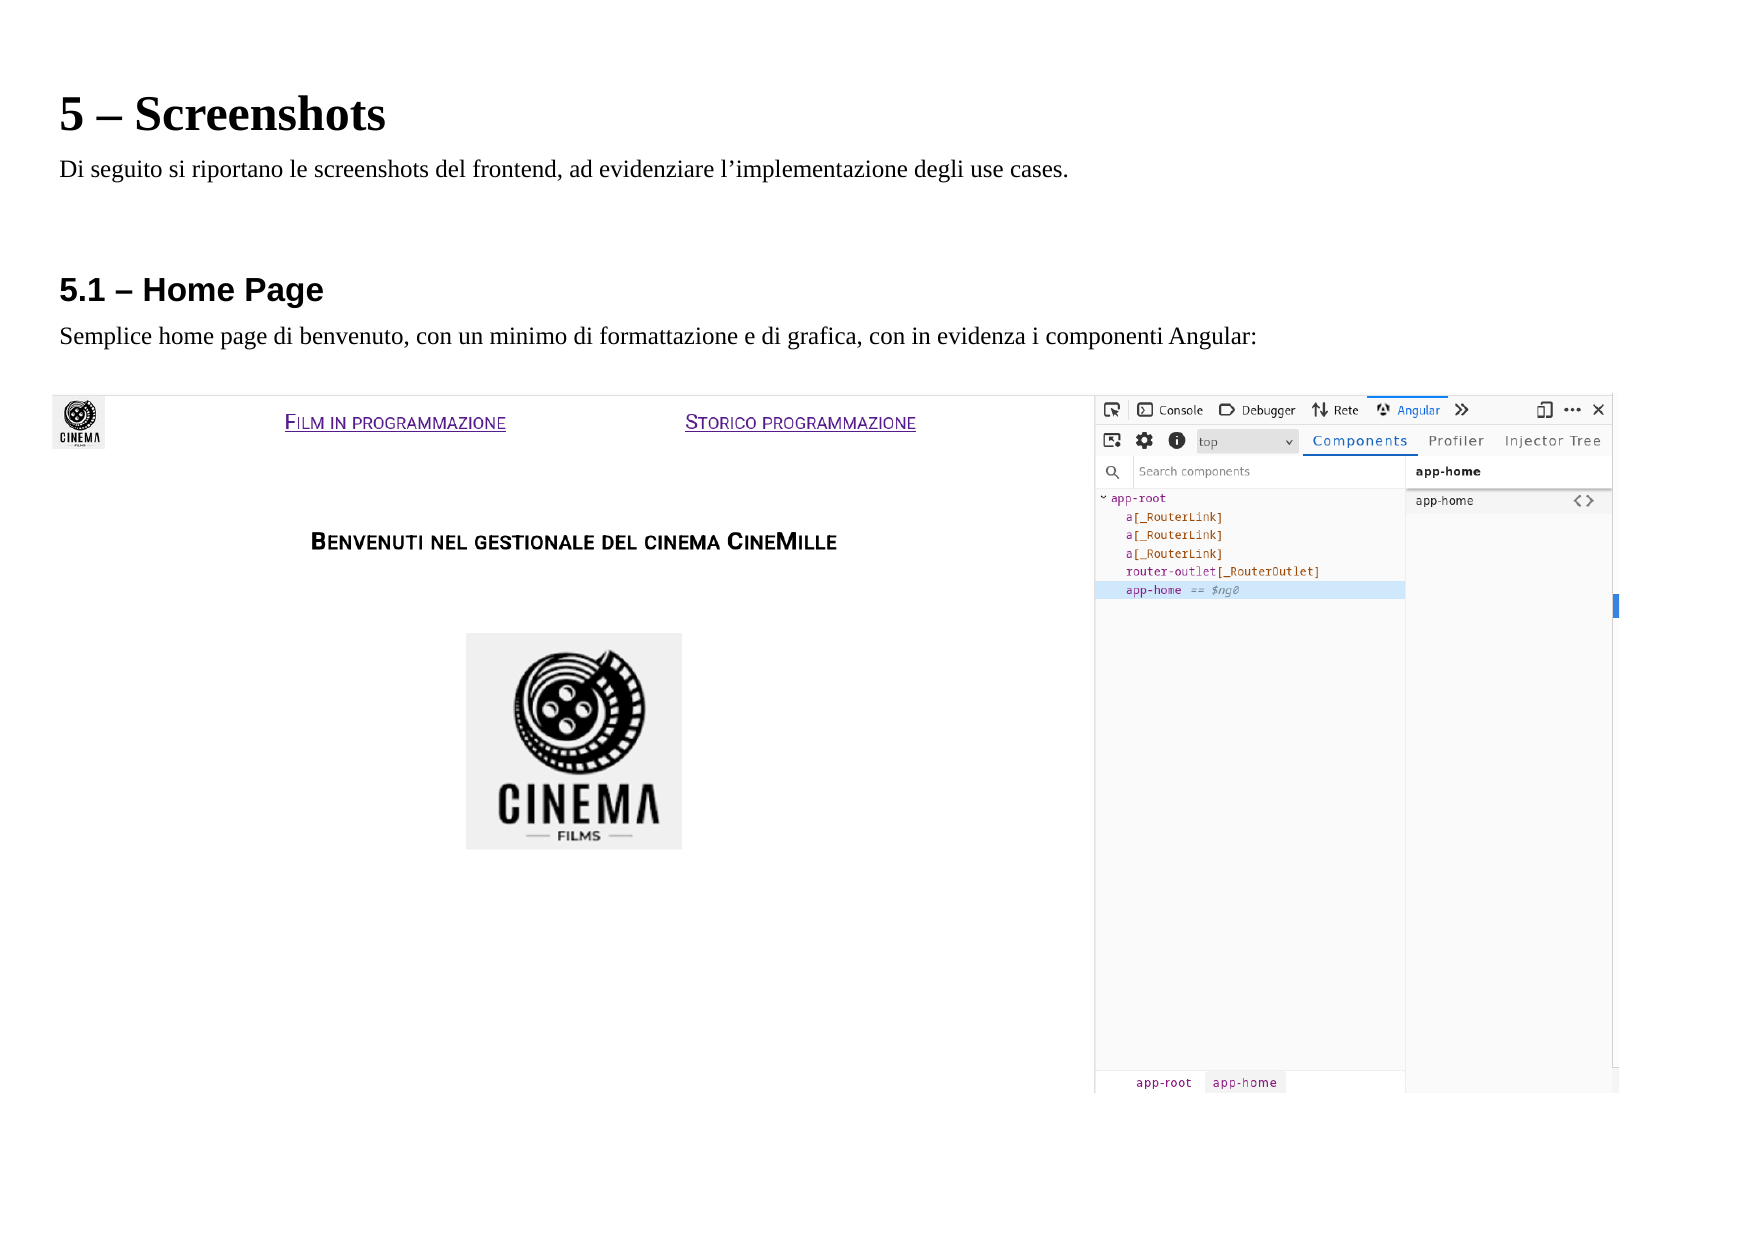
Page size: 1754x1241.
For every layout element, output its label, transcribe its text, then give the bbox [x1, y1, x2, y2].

text Semplice home page di benvenuto, con un minimo di formattazione e di grafica, con in evidenza i componenti Angular: [59, 321, 1695, 350]
text Di seguito si riportano le screenshots del frontend, ad evidenziare l’implementazione degli use cases. [59, 154, 1695, 183]
subtitle 5.1 – Home Page [59, 270, 1695, 308]
picture [52, 393, 1620, 1093]
subtitle 5 – Screenshots [59, 84, 1695, 142]
